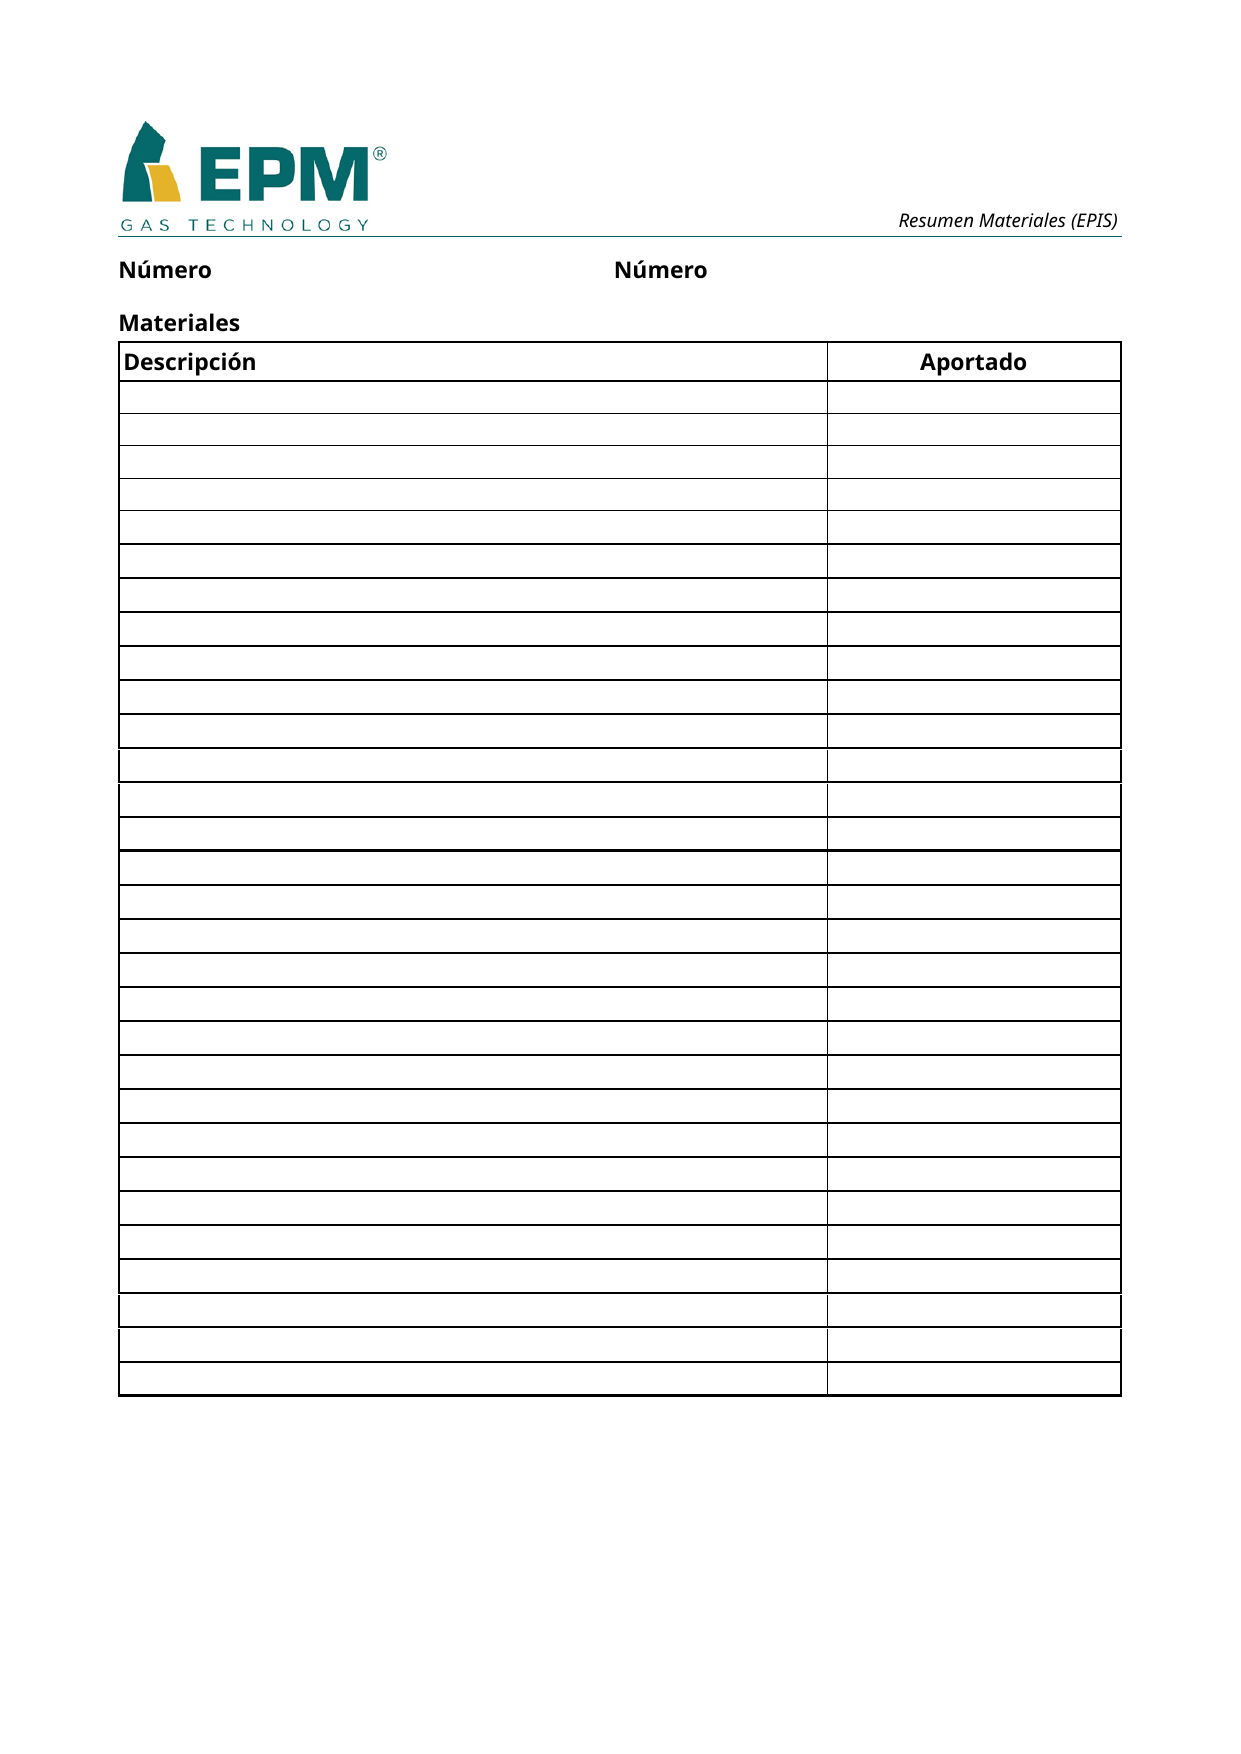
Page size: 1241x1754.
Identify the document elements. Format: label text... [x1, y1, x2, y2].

table_cell [120, 1363, 826, 1394]
table_cell [828, 1192, 1120, 1224]
table_cell [120, 1090, 826, 1122]
table_cell [120, 1226, 826, 1258]
table_cell [118, 282, 1122, 307]
table_cell [828, 1363, 1120, 1394]
table_cell [828, 1260, 1120, 1292]
table_cell Descripción [120, 343, 826, 380]
table_cell [828, 1124, 1120, 1156]
table_cell [585, 254, 614, 282]
table_cell [120, 715, 826, 747]
table_cell [828, 545, 1120, 577]
table_cell [118, 237, 1122, 254]
table_header [828, 382, 1120, 413]
table_cell [828, 579, 1120, 611]
table_cell [120, 414, 826, 445]
table_cell [118, 1397, 1122, 1412]
table_cell [120, 988, 826, 1020]
table_cell [828, 681, 1120, 713]
table_cell [120, 681, 826, 713]
table_cell [120, 1192, 826, 1224]
table_cell [120, 750, 826, 781]
table_cell [828, 784, 1120, 816]
table_cell [118, 335, 1122, 341]
table_cell [120, 511, 826, 543]
table_cell [828, 818, 1120, 849]
table_cell [828, 446, 1120, 478]
table_header Resumen Materiales (EPIS) [620, 118, 1122, 236]
table_cell [120, 852, 826, 884]
table_cell [120, 886, 826, 918]
table_header [120, 382, 826, 413]
table_cell [828, 613, 1120, 645]
table_cell [120, 784, 826, 816]
table_cell [120, 613, 826, 645]
table_cell Aportado [828, 343, 1120, 380]
table_cell [120, 1158, 826, 1190]
table_cell Número revisión: [614, 254, 803, 282]
table_cell [120, 446, 826, 478]
table_cell [120, 954, 826, 986]
table_cell [120, 818, 826, 849]
table_cell [828, 988, 1120, 1020]
picture [121, 121, 389, 231]
table_header Materiales obligatorios: [118, 307, 377, 335]
table_cell [120, 479, 826, 510]
table_cell [828, 511, 1120, 543]
table_cell [828, 1056, 1120, 1088]
table_cell [828, 1158, 1120, 1190]
table_cell [120, 1056, 826, 1088]
table_cell [828, 1226, 1120, 1258]
table_cell [828, 920, 1120, 952]
table_cell [120, 1329, 826, 1361]
table_cell [120, 647, 826, 679]
table_cell [828, 647, 1120, 679]
table_header [118, 118, 620, 236]
table_cell [120, 545, 826, 577]
table_cell [828, 715, 1120, 747]
table_cell [120, 579, 826, 611]
table_cell [828, 1329, 1120, 1361]
table_cell [120, 1295, 826, 1326]
table_cell [120, 920, 826, 952]
table_cell Número avería: [118, 254, 289, 282]
table_cell [828, 1022, 1120, 1054]
table_cell [828, 954, 1120, 986]
table_cell [120, 1260, 826, 1292]
table_cell [120, 1022, 826, 1054]
table_cell [828, 852, 1120, 884]
table_cell [120, 1124, 826, 1156]
table_cell [828, 1090, 1120, 1122]
table_header [378, 307, 1122, 335]
table_cell [828, 886, 1120, 918]
